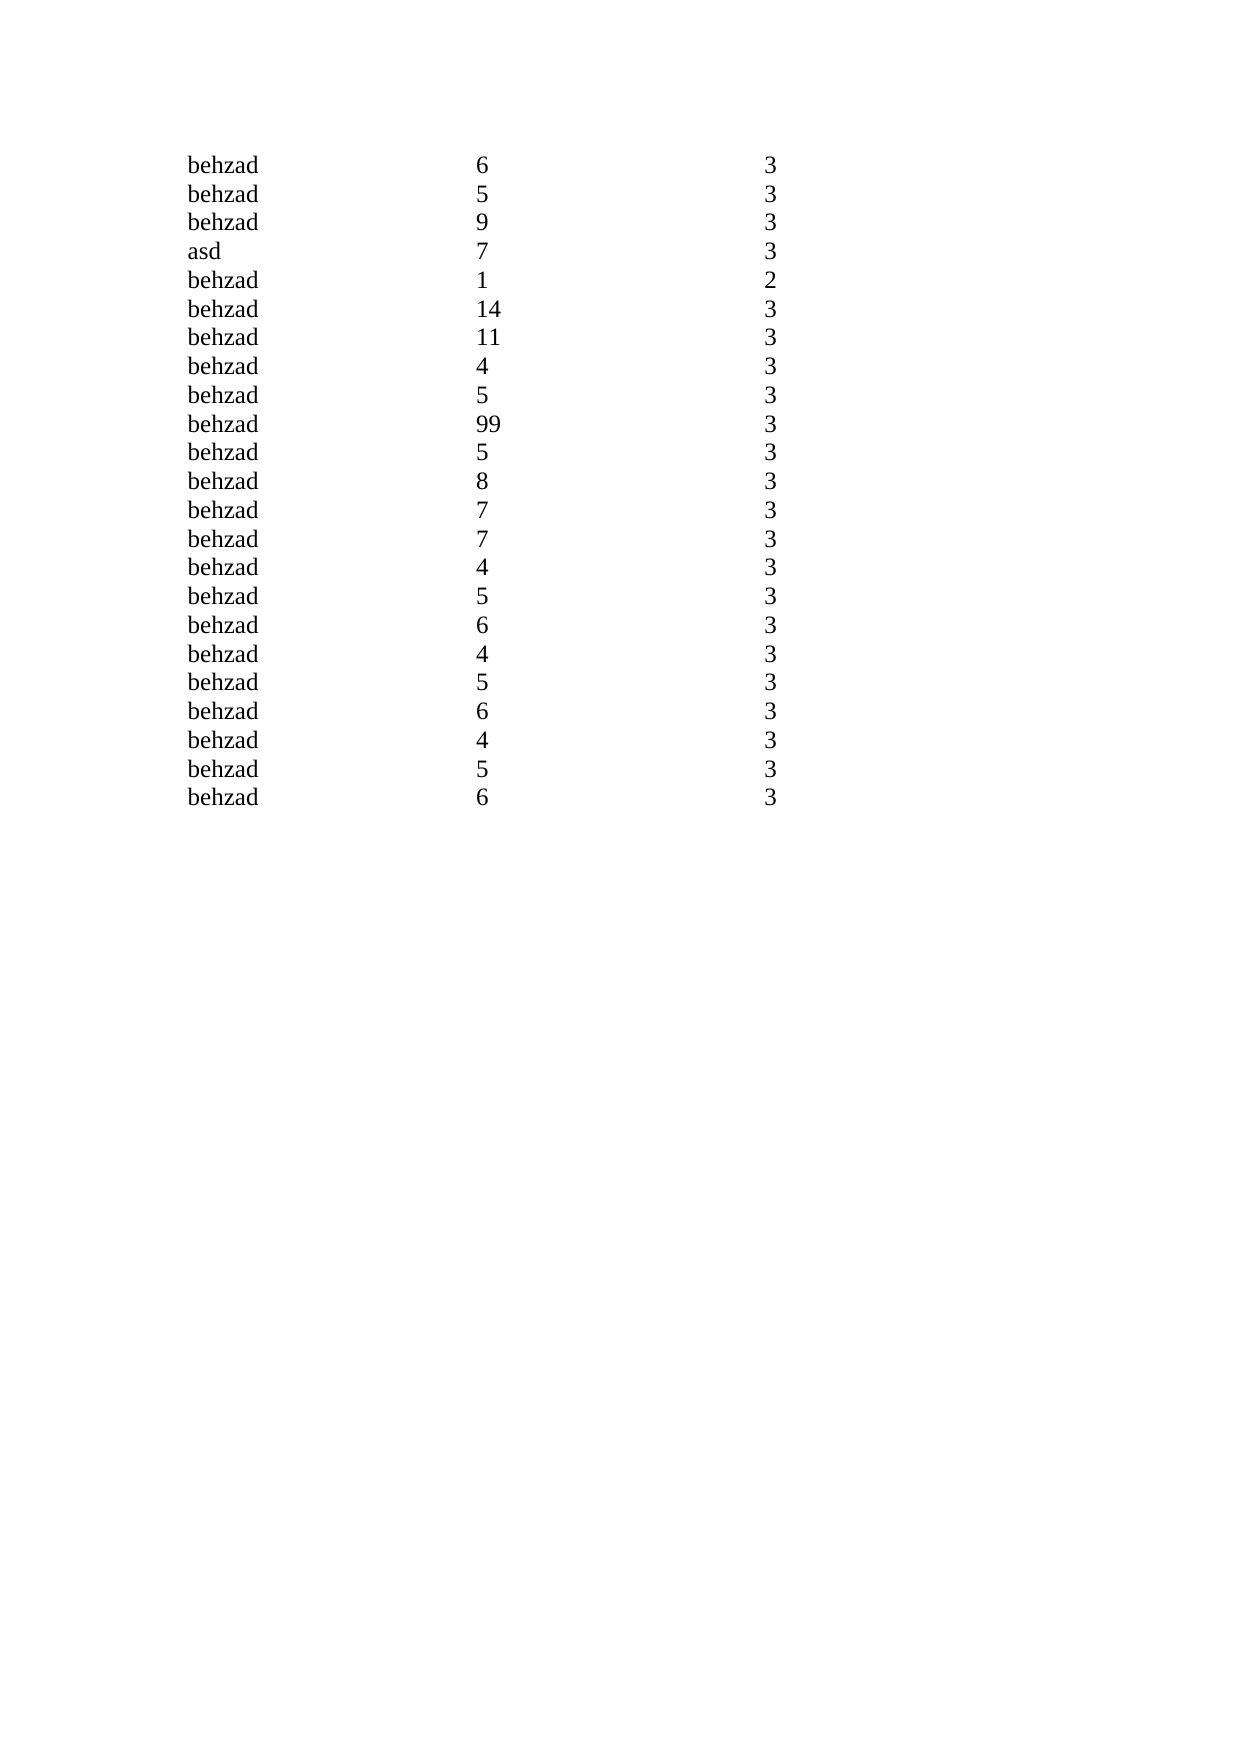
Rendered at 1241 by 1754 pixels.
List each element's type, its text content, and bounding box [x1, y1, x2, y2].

table_cell 6 [476, 610, 764, 639]
table_cell 3 [764, 179, 1053, 207]
table_cell 3 [764, 610, 1053, 639]
table_cell 5 [476, 581, 764, 610]
table_cell 11 [476, 323, 764, 351]
table_cell behzad [188, 323, 476, 351]
table_cell 3 [764, 236, 1053, 265]
table_cell 3 [764, 438, 1053, 466]
table_cell 3 [764, 466, 1053, 495]
table_cell 5 [476, 380, 764, 409]
table_cell 3 [764, 553, 1053, 581]
table_cell behzad [188, 351, 476, 380]
table_cell 3 [764, 639, 1053, 667]
table_cell 99 [476, 409, 764, 437]
table_cell 3 [764, 208, 1053, 236]
table_cell 3 [764, 380, 1053, 409]
table_cell 3 [764, 495, 1053, 524]
table_cell 9 [476, 208, 764, 236]
table_cell 7 [476, 524, 764, 552]
table_cell 3 [764, 409, 1053, 437]
table_cell behzad [188, 783, 476, 811]
table_cell behzad [188, 639, 476, 667]
table_cell behzad [188, 553, 476, 581]
table_cell 3 [764, 754, 1053, 782]
table_cell behzad [188, 524, 476, 552]
table_cell behzad [188, 610, 476, 639]
table_cell behzad [188, 581, 476, 610]
table_cell 3 [764, 668, 1053, 696]
table_cell 5 [476, 179, 764, 207]
table_cell 3 [764, 294, 1053, 322]
table_cell 4 [476, 351, 764, 380]
table_cell 8 [476, 466, 764, 495]
table_cell 3 [764, 150, 1053, 179]
table_cell behzad [188, 294, 476, 322]
table_cell behzad [188, 179, 476, 207]
table_cell 3 [764, 725, 1053, 754]
table_cell 1 [476, 265, 764, 294]
table_cell 7 [476, 236, 764, 265]
table_cell behzad [188, 668, 476, 696]
table_cell 4 [476, 553, 764, 581]
table_cell 5 [476, 438, 764, 466]
table_cell behzad [188, 495, 476, 524]
table_cell behzad [188, 754, 476, 782]
table_cell 3 [764, 323, 1053, 351]
table_cell behzad [188, 696, 476, 725]
table_cell behzad [188, 150, 476, 179]
table_cell 4 [476, 725, 764, 754]
table_cell 3 [764, 351, 1053, 380]
table_cell behzad [188, 725, 476, 754]
table_cell 5 [476, 668, 764, 696]
table_cell 3 [764, 524, 1053, 552]
table_cell 2 [764, 265, 1053, 294]
table_cell 7 [476, 495, 764, 524]
table_cell behzad [188, 208, 476, 236]
table_cell 3 [764, 581, 1053, 610]
table_cell asd [188, 236, 476, 265]
table_cell 3 [764, 696, 1053, 725]
table_cell behzad [188, 466, 476, 495]
table_cell 4 [476, 639, 764, 667]
table_cell behzad [188, 380, 476, 409]
table_cell 5 [476, 754, 764, 782]
table_cell 6 [476, 783, 764, 811]
table_cell 3 [764, 783, 1053, 811]
table_cell behzad [188, 409, 476, 437]
table_cell behzad [188, 438, 476, 466]
table_cell 14 [476, 294, 764, 322]
table_cell 6 [476, 696, 764, 725]
table_cell 6 [476, 150, 764, 179]
table_cell behzad [188, 265, 476, 294]
